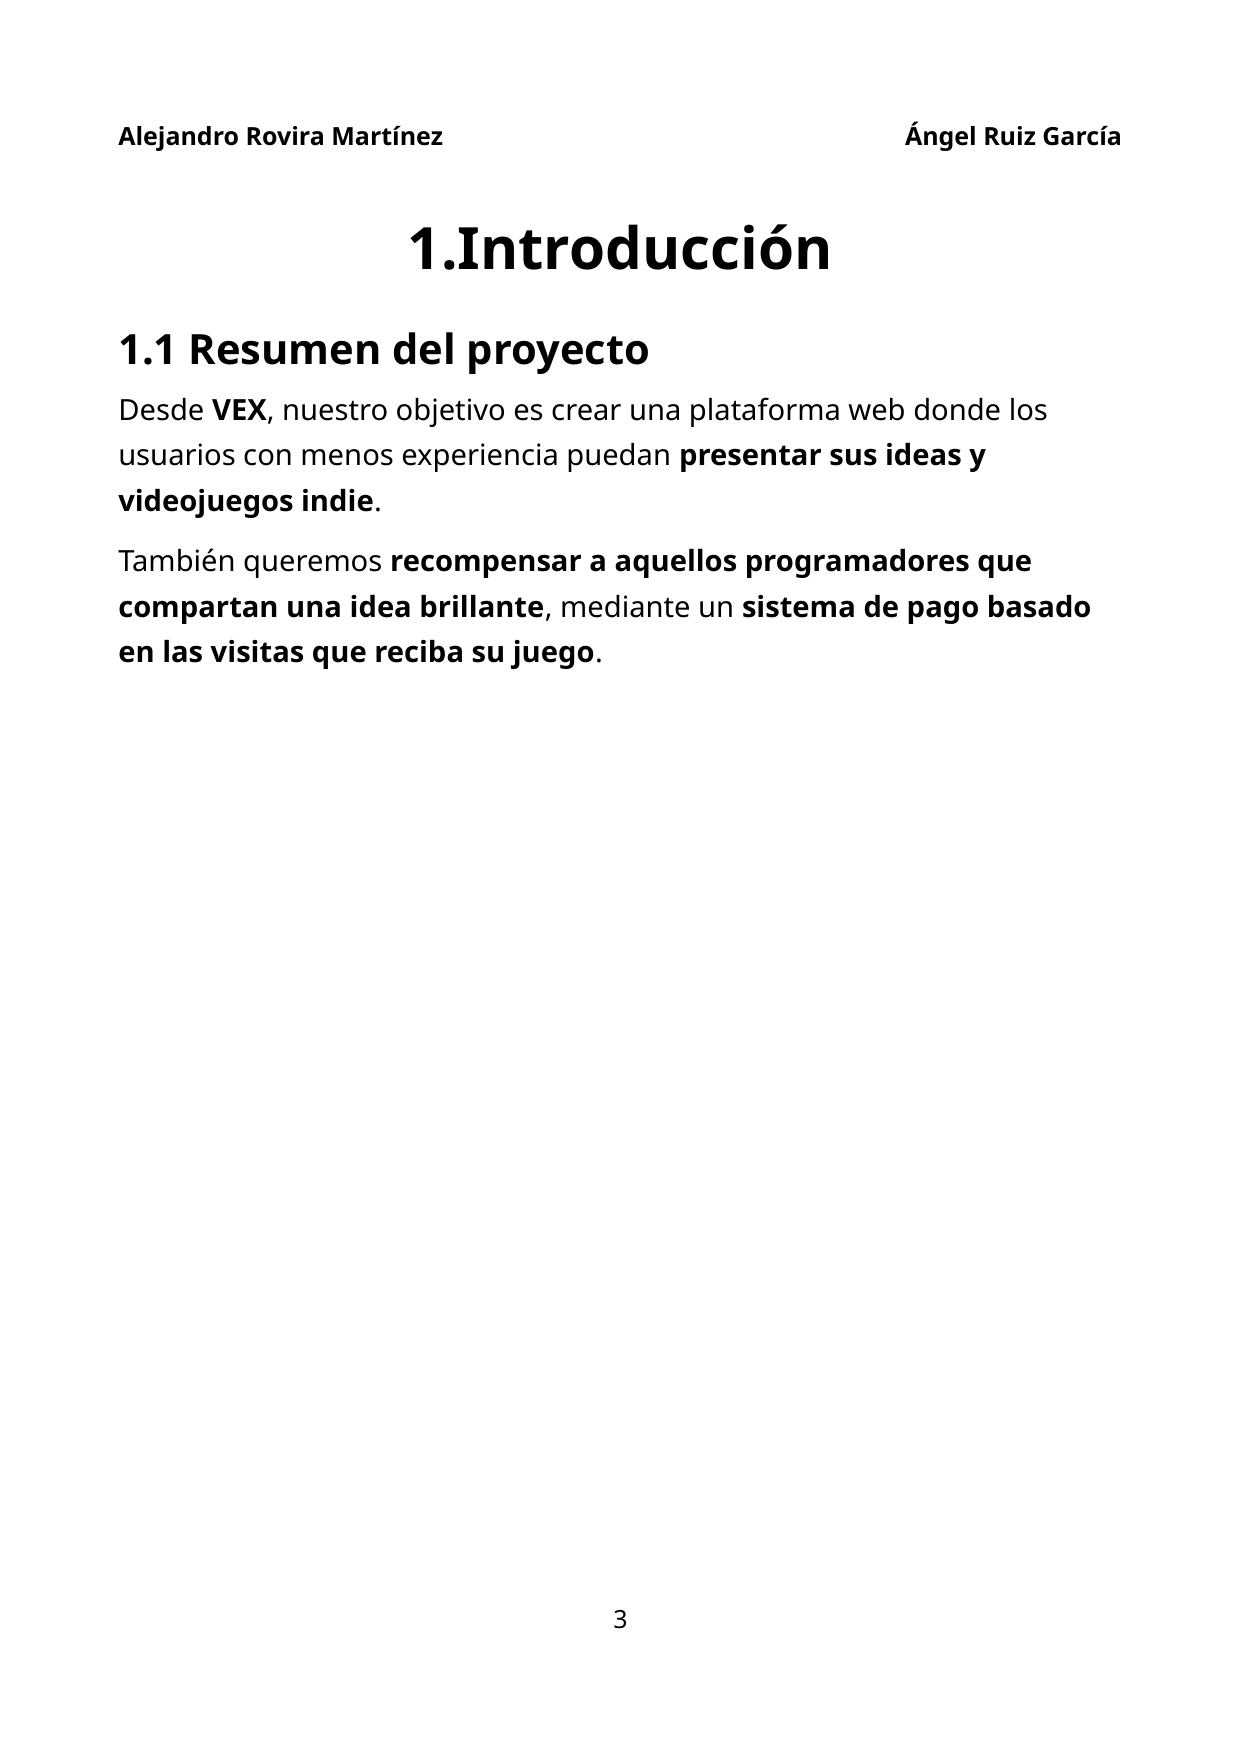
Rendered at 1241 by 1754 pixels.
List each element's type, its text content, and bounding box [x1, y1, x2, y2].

subtitle 1.Introducción [118, 207, 1122, 286]
text Desde VEX, nuestro objetivo es crear una plataforma web donde los usuarios con menos experiencia puedan presentar sus ideas y videojuegos indie. [118, 389, 1122, 520]
subtitle 1.1 Resumen del proyecto [118, 319, 1122, 376]
text También queremos recompensar a aquellos programadores que compartan una idea brillante, mediante un sistema de pago basado en las visitas que reciba su juego. [118, 540, 1122, 671]
